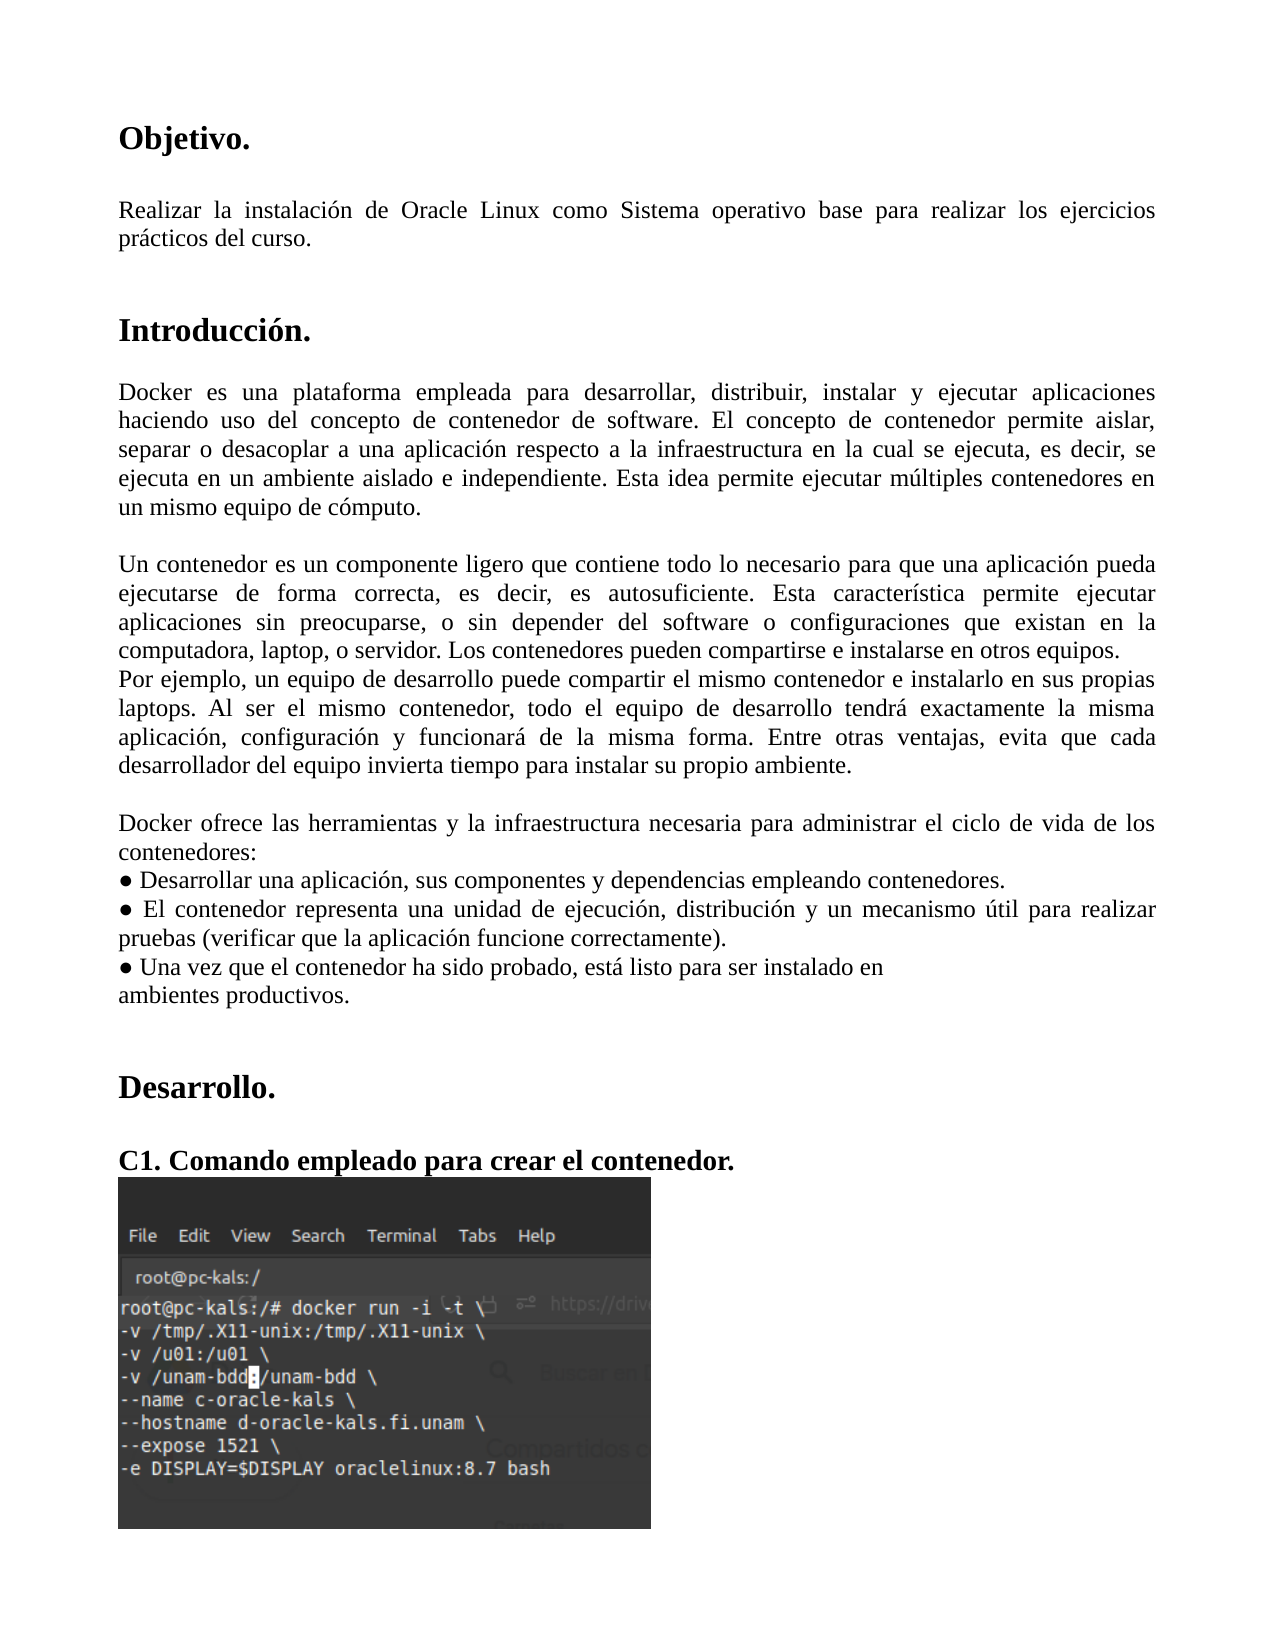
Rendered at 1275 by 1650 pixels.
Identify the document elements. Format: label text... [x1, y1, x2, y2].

text Realizar la instalación de Oracle Linux como Sistema operativo base para realizar los ejercicios prácticos del curso. [118, 195, 1157, 252]
text Introducción. [118, 310, 1157, 348]
text C1. Comando empleado para crear el contenedor. [118, 1143, 1157, 1177]
text Docker ofrece las herramientas y la infraestructura necesaria para administrar el ciclo de vida de los contenedores: [118, 808, 1157, 866]
text Desarrollo. [118, 1067, 1157, 1105]
text ● Una vez que el contenedor ha sido probado, está listo para ser instalado en [118, 952, 1157, 981]
text ambientes productivos. [118, 981, 1157, 1009]
text Un contenedor es un componente ligero que contiene todo lo necesario para que una aplicación pueda ejecutarse de forma correcta, es decir, es autosuficiente. Esta característica permite ejecutar aplicaciones sin preocuparse, o sin depender del software o configuraciones que existan en la computadora, laptop, o servidor. Los contenedores pueden compartirse e instalarse en otros equipos. [118, 549, 1157, 664]
text ● El contenedor representa una unidad de ejecución, distribución y un mecanismo útil para realizar pruebas (verificar que la aplicación funcione correctamente). [118, 894, 1157, 952]
text Objetivo. [118, 118, 1157, 156]
text Por ejemplo, un equipo de desarrollo puede compartir el mismo contenedor e instalarlo en sus propias laptops. Al ser el mismo contenedor, todo el equipo de desarrollo tendrá exactamente la misma aplicación, configuración y funcionará de la misma forma. Entre otras ventajas, evita que cada desarrollador del equipo invierta tiempo para instalar su propio ambiente. [118, 664, 1157, 779]
text ● Desarrollar una aplicación, sus componentes y dependencias empleando contenedores. [118, 866, 1157, 894]
text Docker es una plataforma empleada para desarrollar, distribuir, instalar y ejecutar aplicaciones haciendo uso del concepto de contenedor de software. El concepto de contenedor permite aislar, separar o desacoplar a una aplicación respecto a la infraestructura en la cual se ejecuta, es decir, se ejecuta en un ambiente aislado e independiente. Esta idea permite ejecutar múltiples contenedores en un mismo equipo de cómputo. [118, 377, 1157, 521]
